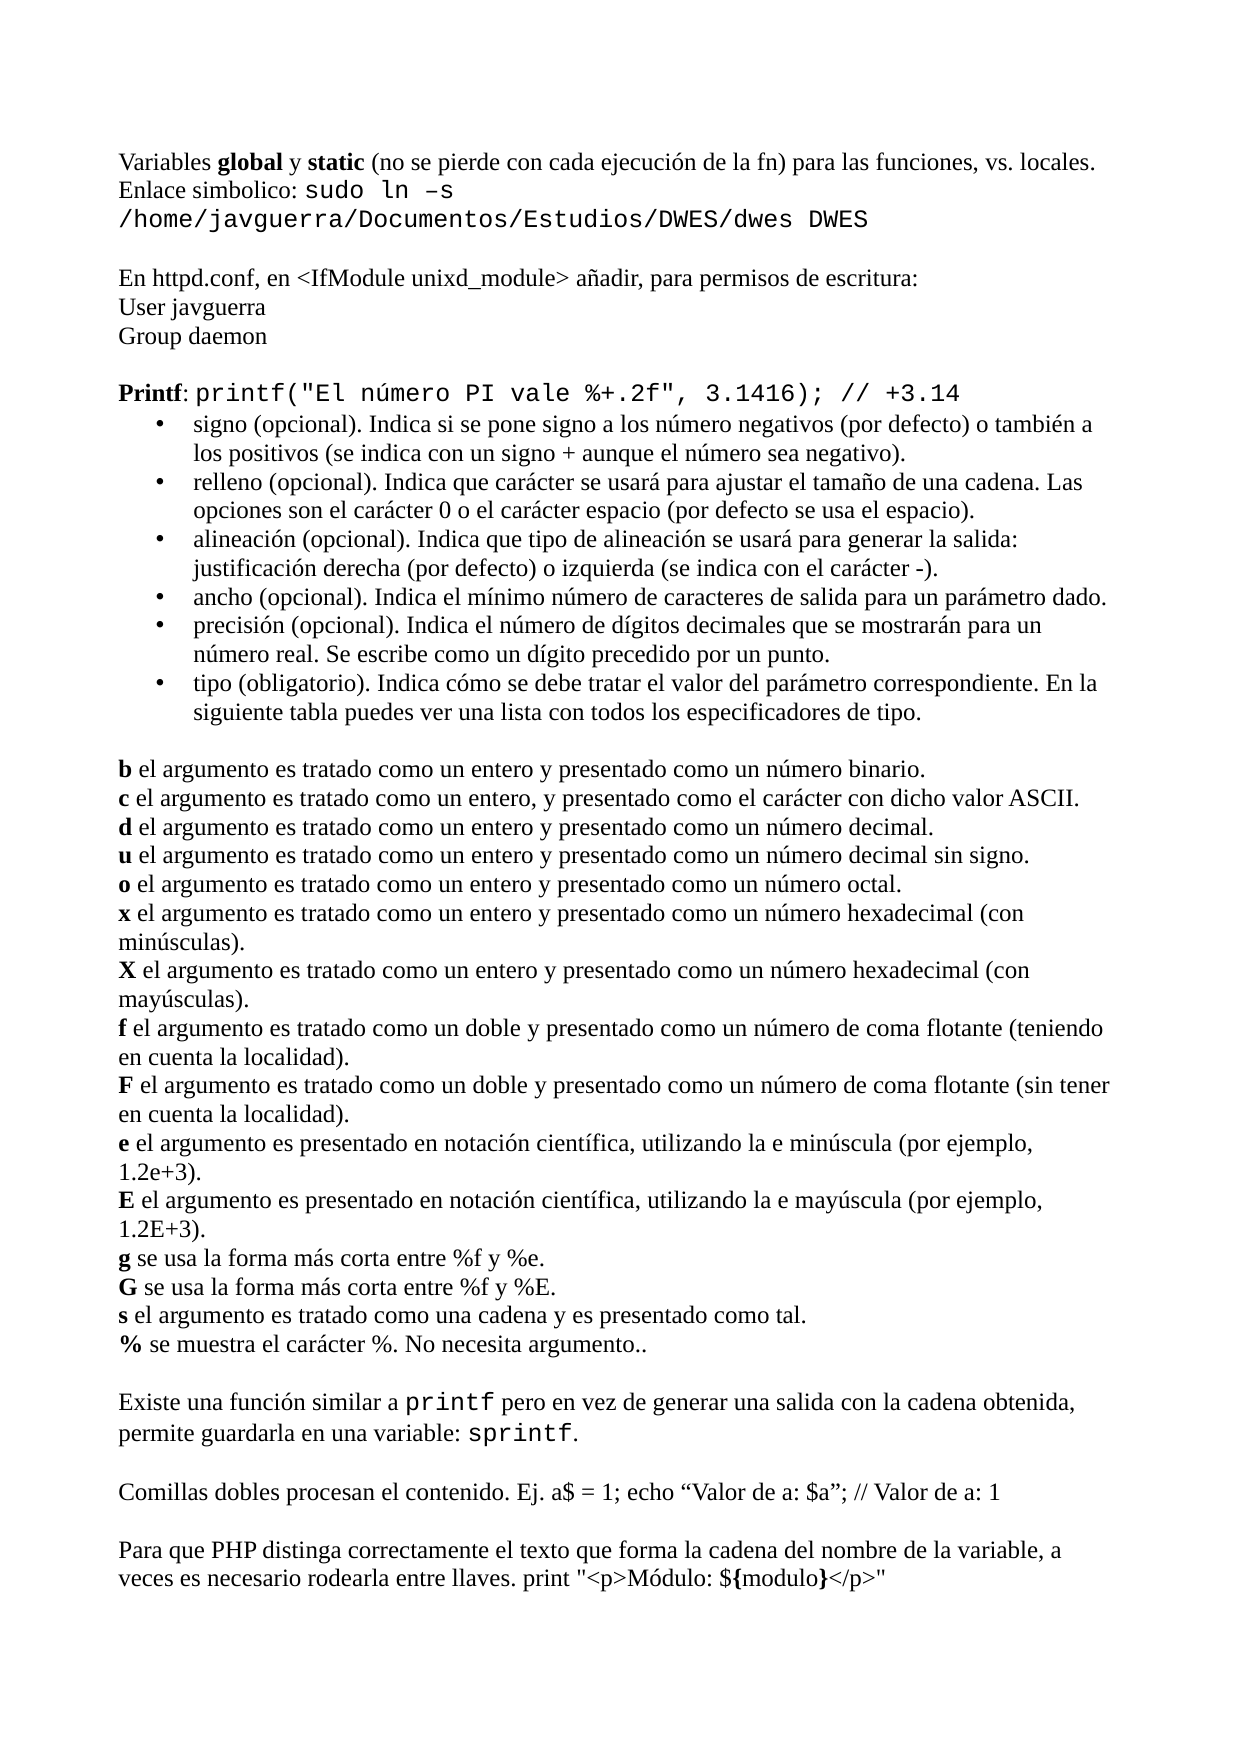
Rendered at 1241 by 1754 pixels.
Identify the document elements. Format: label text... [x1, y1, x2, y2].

text % se muestra el carácter %. No necesita argumento.. [118, 1329, 1122, 1358]
text Printf: printf("El número PI vale %+.2f", 3.1416); // +3.14 [118, 378, 1122, 409]
text E el argumento es presentado en notación científica, utilizando la e mayúscula (por ejemplo, 1.2E+3). [118, 1186, 1122, 1243]
text Comillas dobles procesan el contenido. Ej. a$ = 1; echo “Valor de a: $a”; // Valor de a: 1 [118, 1477, 1122, 1506]
list precisión (opcional). Indica el número de dígitos decimales que se mostrarán para un número real. Se escribe como un dígito precedido por un punto. [156, 611, 1122, 668]
list tipo (obligatorio). Indica cómo se debe tratar el valor del parámetro correspondiente. En la siguiente tabla puedes ver una lista con todos los especificadores de tipo. [156, 668, 1122, 726]
text f el argumento es tratado como un doble y presentado como un número de coma flotante (teniendo en cuenta la localidad). [118, 1013, 1122, 1071]
text b el argumento es tratado como un entero y presentado como un número binario. [118, 754, 1122, 783]
text d el argumento es tratado como un entero y presentado como un número decimal. [118, 812, 1122, 841]
text Group daemon [118, 321, 1122, 350]
text s el argumento es tratado como una cadena y es presentado como tal. [118, 1301, 1122, 1329]
text G se usa la forma más corta entre %f y %E. [118, 1272, 1122, 1301]
text Existe una función similar a printf pero en vez de generar una salida con la cadena obtenida, permite guardarla en una variable: sprintf. [118, 1387, 1122, 1448]
text x el argumento es tratado como un entero y presentado como un número hexadecimal (con minúsculas). [118, 898, 1122, 956]
list signo (opcional). Indica si se pone signo a los número negativos (por defecto) o también a los positivos (se indica con un signo + aunque el número sea negativo). [156, 409, 1122, 467]
text g se usa la forma más corta entre %f y %e. [118, 1243, 1122, 1272]
text Variables global y static (no se pierde con cada ejecución de la fn) para las funciones, vs. locales. [118, 147, 1122, 176]
text u el argumento es tratado como un entero y presentado como un número decimal sin signo. [118, 841, 1122, 869]
list ancho (opcional). Indica el mínimo número de caracteres de salida para un parámetro dado. [156, 582, 1122, 611]
text En httpd.conf, en <IfModule unixd_module> añadir, para permisos de escritura: [118, 263, 1122, 292]
text User javguerra [118, 292, 1122, 321]
text F el argumento es tratado como un doble y presentado como un número de coma flotante (sin tener en cuenta la localidad). [118, 1071, 1122, 1128]
text c el argumento es tratado como un entero, y presentado como el carácter con dicho valor ASCII. [118, 783, 1122, 812]
list relleno (opcional). Indica que carácter se usará para ajustar el tamaño de una cadena. Las opciones son el carácter 0 o el carácter espacio (por defecto se usa el espacio). [156, 467, 1122, 524]
text X el argumento es tratado como un entero y presentado como un número hexadecimal (con mayúsculas). [118, 956, 1122, 1013]
text e el argumento es presentado en notación científica, utilizando la e minúscula (por ejemplo, 1.2e+3). [118, 1128, 1122, 1186]
text Enlace simbolico: sudo ln –s /home/javguerra/Documentos/Estudios/DWES/dwes DWES [118, 176, 1122, 235]
text Para que PHP distinga correctamente el texto que forma la cadena del nombre de la variable, a veces es necesario rodearla entre llaves. print "<p>Módulo: ${modulo}</p>" [118, 1535, 1122, 1592]
text o el argumento es tratado como un entero y presentado como un número octal. [118, 869, 1122, 898]
list alineación (opcional). Indica que tipo de alineación se usará para generar la salida: justificación derecha (por defecto) o izquierda (se indica con el carácter -). [156, 524, 1122, 582]
